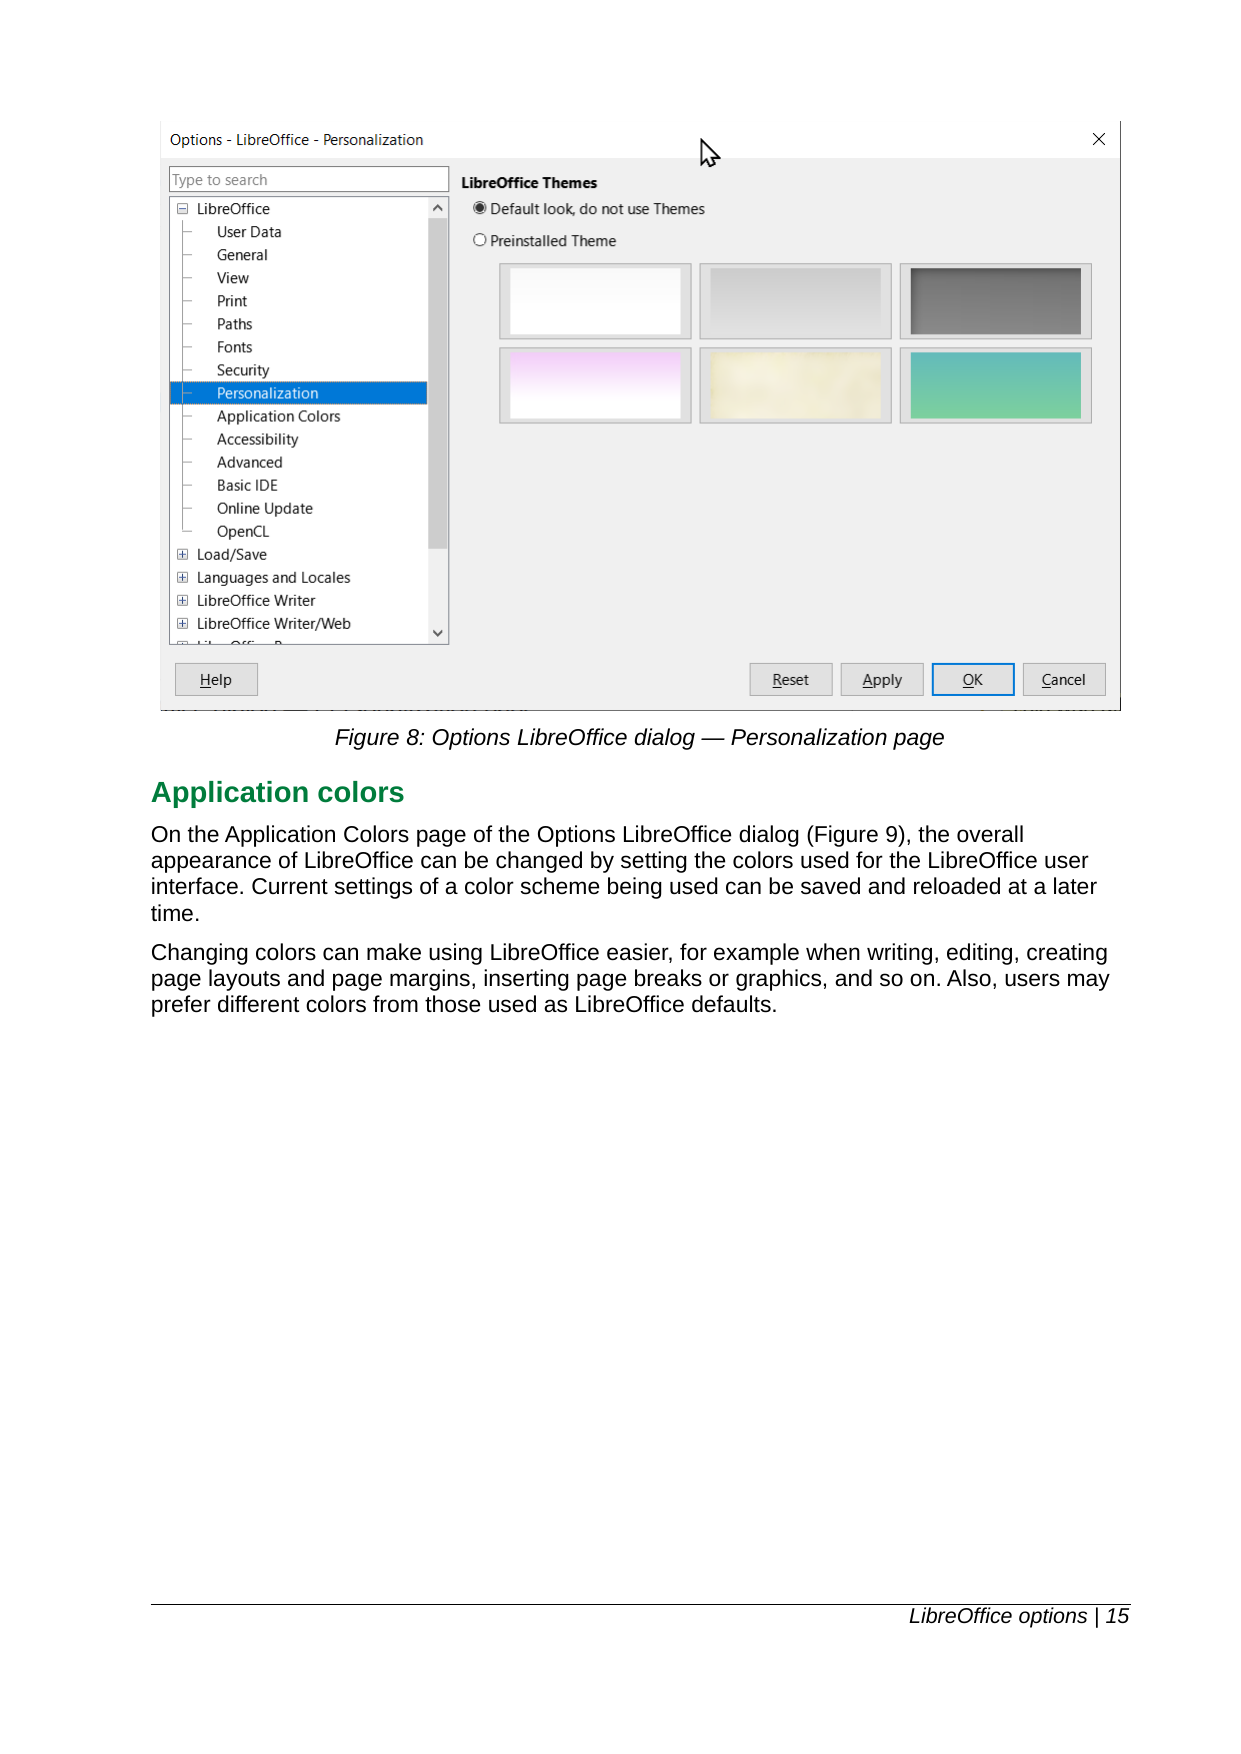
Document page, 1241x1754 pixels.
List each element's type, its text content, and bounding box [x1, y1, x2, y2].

text On the Application Colors page of the Options LibreOffice dialog (Figure 9), the overall appearance of LibreOffice can be changed by setting the colors used for the LibreOffice user interface. Current settings of a color scheme being used can be saved and reloaded at a later time. [151, 821, 1131, 926]
picture [160, 121, 1121, 711]
subtitle Application colors [151, 774, 1131, 808]
text Changing colors can make using LibreOffice easier, for example when writing, editing, creating page layouts and page margins, inserting page breaks or graphics, and so on. Also, users may prefer different colors from those used as LibreOffice defaults. [151, 938, 1131, 1017]
text Figure 8: Options LibreOffice dialog — Personalization page [161, 723, 1121, 750]
